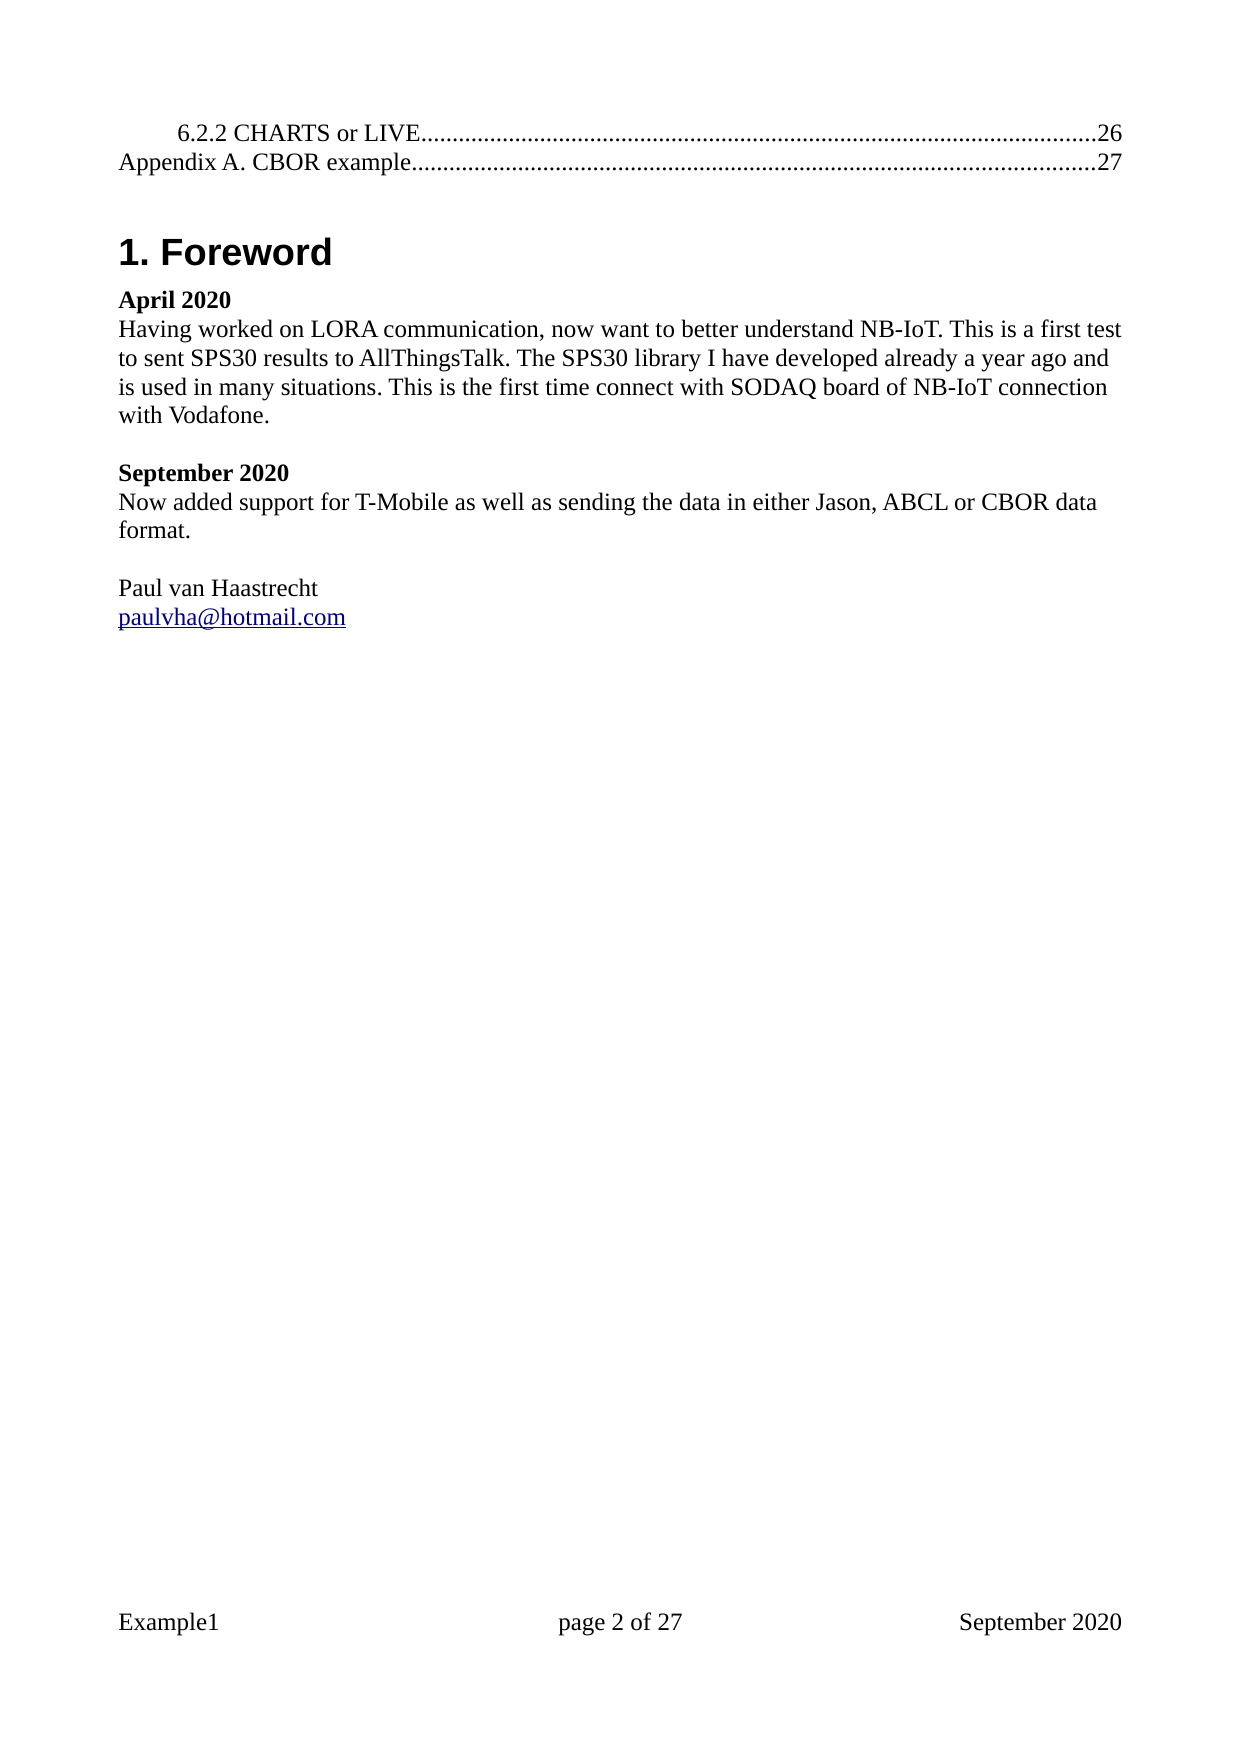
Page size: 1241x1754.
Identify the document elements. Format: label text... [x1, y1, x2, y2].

text September 2020 [118, 458, 1122, 487]
text Paul van Haastrecht [118, 573, 1122, 602]
text April 2020 [118, 286, 1122, 314]
text 6.2.2 CHARTS or LIVE 26 [177, 118, 1122, 147]
text Now added support for T-Mobile as well as sending the data in either Jason, ABCL or CBOR data format. [118, 487, 1122, 544]
text paulvha@hotmail.com [118, 602, 1122, 631]
text Appendix A. CBOR example 27 [118, 147, 1122, 176]
subtitle 1. Foreword [118, 229, 1122, 273]
text Having worked on LORA communication, now want to better understand NB-IoT. This is a first test to sent SPS30 results to AllThingsTalk. The SPS30 library I have developed already a year ago and is used in many situations. This is the first time connect with SODAQ board of NB-IoT connection with Vodafone. [118, 314, 1122, 429]
